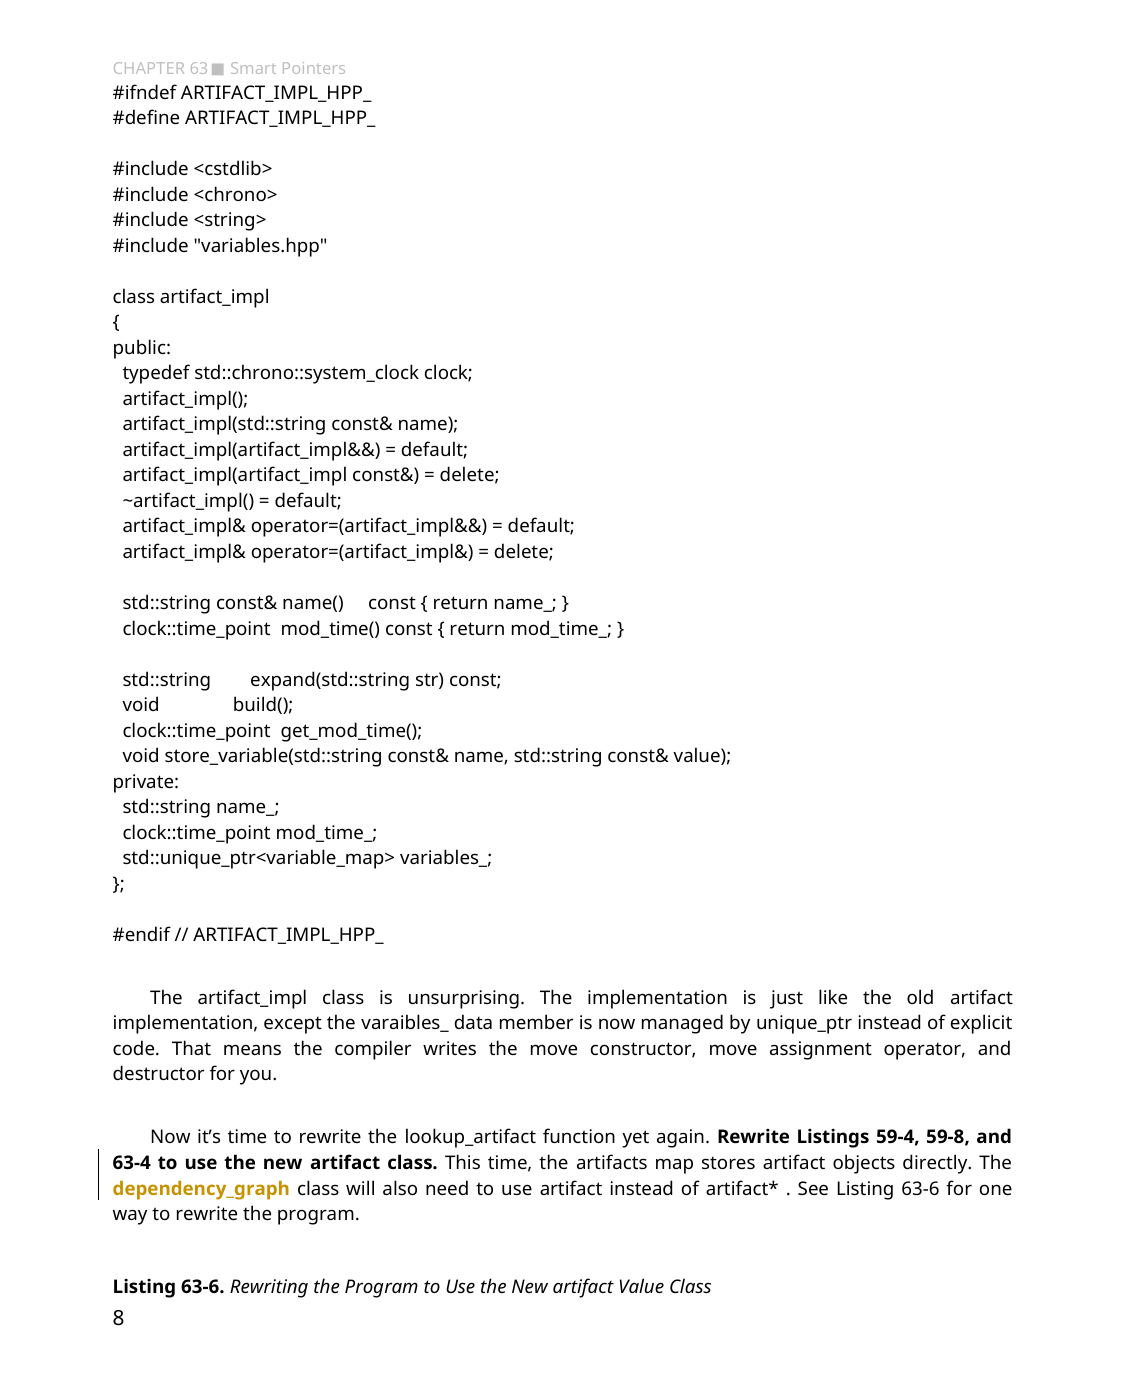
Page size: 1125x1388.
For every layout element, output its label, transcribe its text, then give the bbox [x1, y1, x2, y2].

text artifact_impl(); [112, 385, 1012, 411]
text std::string name_; [112, 793, 1012, 819]
text std::string expand(std::string str) const; [112, 666, 1012, 691]
text std::string const& name() const { return name_; } [112, 589, 1012, 615]
text #include "variables.hpp" [112, 232, 1012, 258]
text }; [112, 870, 1012, 896]
text clock::time_point mod_time_; [112, 819, 1012, 844]
text artifact_impl& operator=(artifact_impl&&) = default; [112, 513, 1012, 538]
text artifact_impl(artifact_impl const&) = delete; [112, 462, 1012, 487]
text typedef std::chrono::system_clock clock; [112, 360, 1012, 385]
text public: [112, 334, 1012, 360]
text Listing 63-6. Rewriting the Program to Use the New artifact Value Class [112, 1274, 1012, 1299]
text artifact_impl& operator=(artifact_impl&) = delete; [112, 538, 1012, 564]
text artifact_impl(artifact_impl&&) = default; [112, 436, 1012, 462]
text void build(); [112, 691, 1012, 717]
text clock::time_point mod_time() const { return mod_time_; } [112, 615, 1012, 640]
text Now it’s time to rewrite the lookup_artifact function yet again. Rewrite Listings 59-4, 59-8, and 63-4 to use the new artifact class. This time, the artifacts map stores artifact objects directly. The dependency_graph class will also need to use artifact instead of artifact* . See Listing 63-6 for one way to rewrite the program. [112, 1124, 1012, 1226]
text ~artifact_impl() = default; [112, 487, 1012, 513]
text private: [112, 768, 1012, 793]
text class artifact_impl [112, 283, 1012, 309]
text artifact_impl(std::string const& name); [112, 411, 1012, 436]
text The artifact_impl class is unsurprising. The implementation is just like the old artifact implementation, except the varaibles_ data member is now managed by unique_ptr instead of explicit code. That means the compiler writes the move constructor, move assignment operator, and destructor for you. [112, 984, 1012, 1086]
text #include <chrono> [112, 181, 1012, 207]
text void store_variable(std::string const& name, std::string const& value); [112, 742, 1012, 768]
text #include <cstdlib> [112, 156, 1012, 181]
text #endif // ARTIFACT_IMPL_HPP_ [112, 921, 1012, 947]
text #include <string> [112, 207, 1012, 232]
text #define ARTIFACT_IMPL_HPP_ [112, 104, 1012, 130]
text std::unique_ptr<variable_map> variables_; [112, 844, 1012, 870]
text clock::time_point get_mod_time(); [112, 717, 1012, 742]
text { [112, 309, 1012, 334]
text #ifndef ARTIFACT_IMPL_HPP_ [112, 79, 1012, 104]
